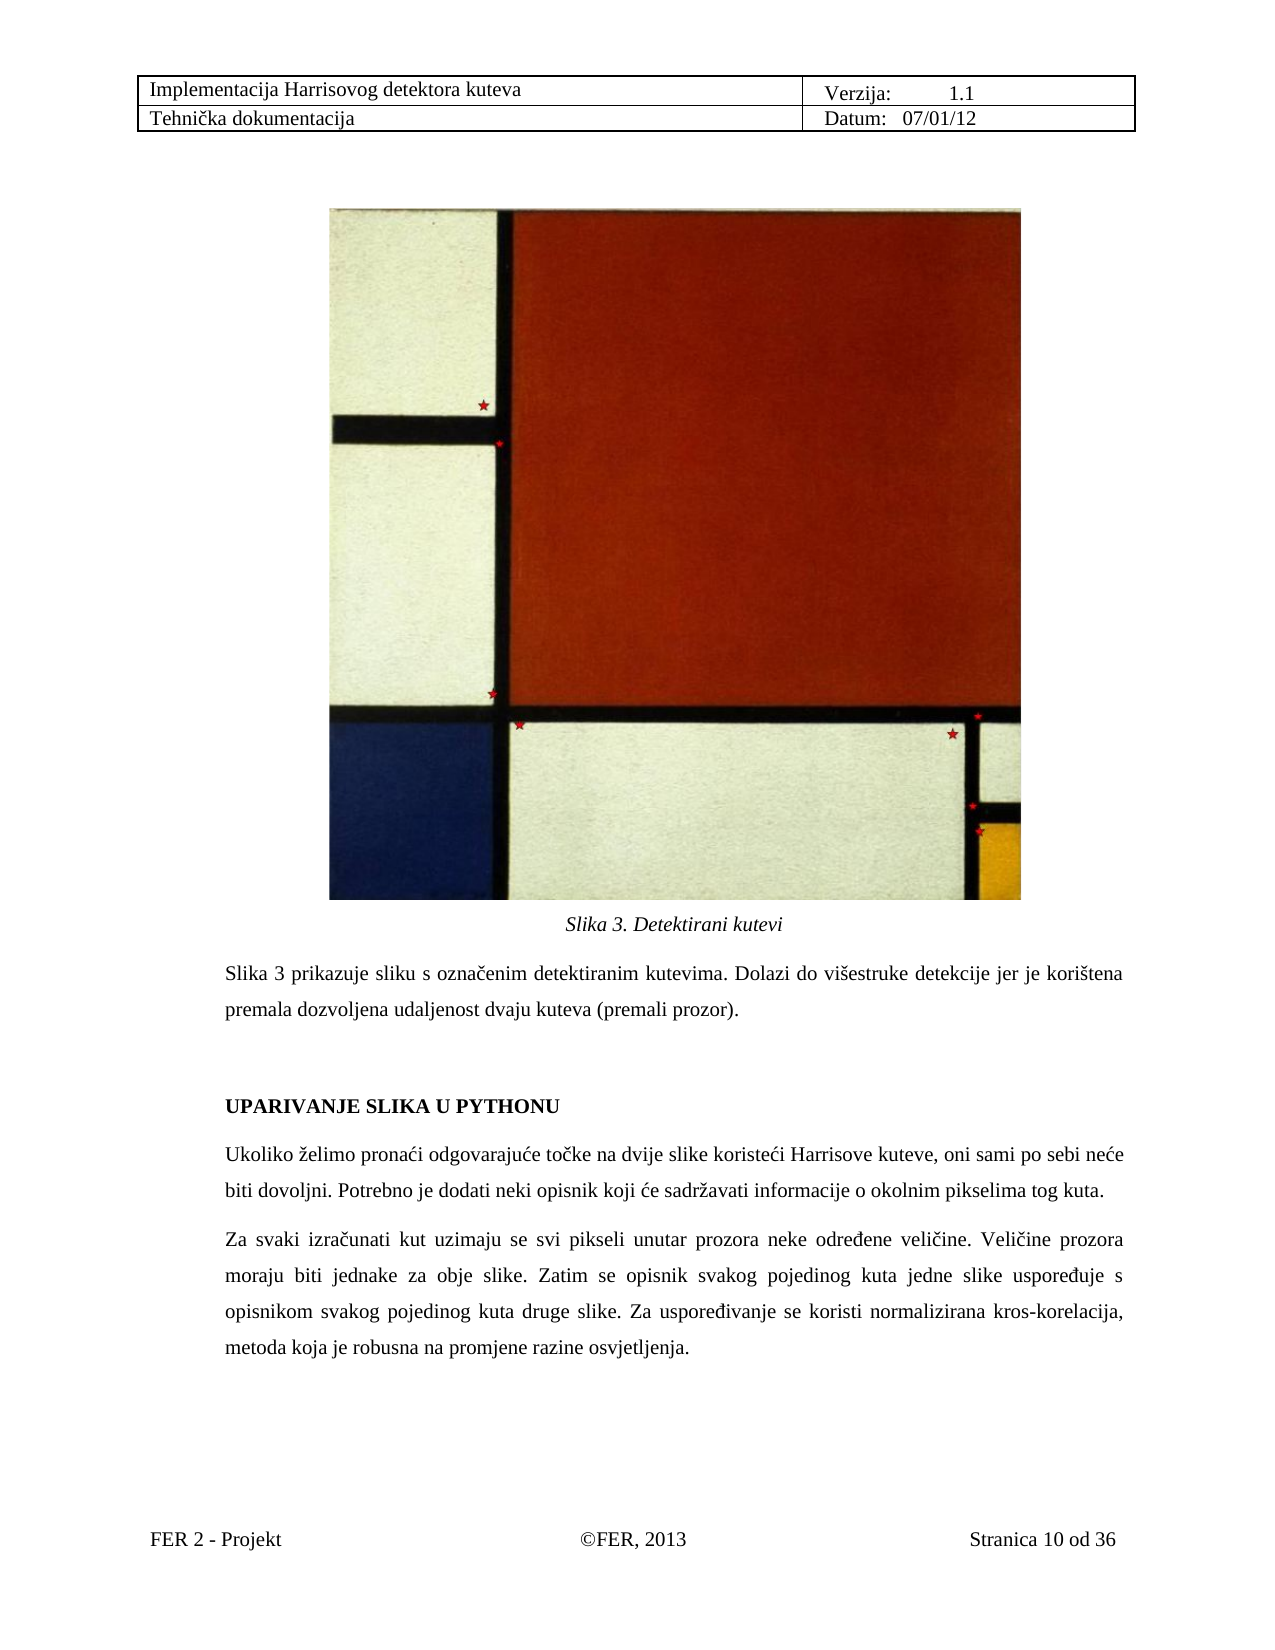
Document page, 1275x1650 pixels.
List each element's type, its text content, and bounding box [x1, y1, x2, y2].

picture [329, 208, 1022, 900]
text Za svaki izračunati kut uzimaju se svi pikseli unutar prozora neke određene veličine. Veličine prozora moraju biti jednake za obje slike. Zatim se opisnik svakog pojedinog kuta jedne slike uspoređuje s opisnikom svakog pojedinog kuta druge slike. Za uspoređivanje se koristi normalizirana kros-korelacija, metoda koja je robusna na promjene razine osvjetljenja. [225, 1227, 1125, 1359]
text Slika 3. Detektirani kutevi [329, 900, 1021, 936]
text Ukoliko želimo pronaći odgovarajuće točke na dvije slike koristeći Harrisove kuteve, oni sami po sebi neće biti dovoljni. Potrebno je dodati neki opisnik koji će sadržavati informacije o okolnim pikselima tog kuta. [225, 1142, 1125, 1202]
text UPARIVANJE SLIKA U PYTHONU [225, 1093, 1125, 1118]
text Slika 3 prikazuje sliku s označenim detektiranim kutevima. Dolazi do višestruke detekcije jer je korištena premala dozvoljena udaljenost dvaju kuteva (premali prozor). [225, 960, 1125, 1021]
